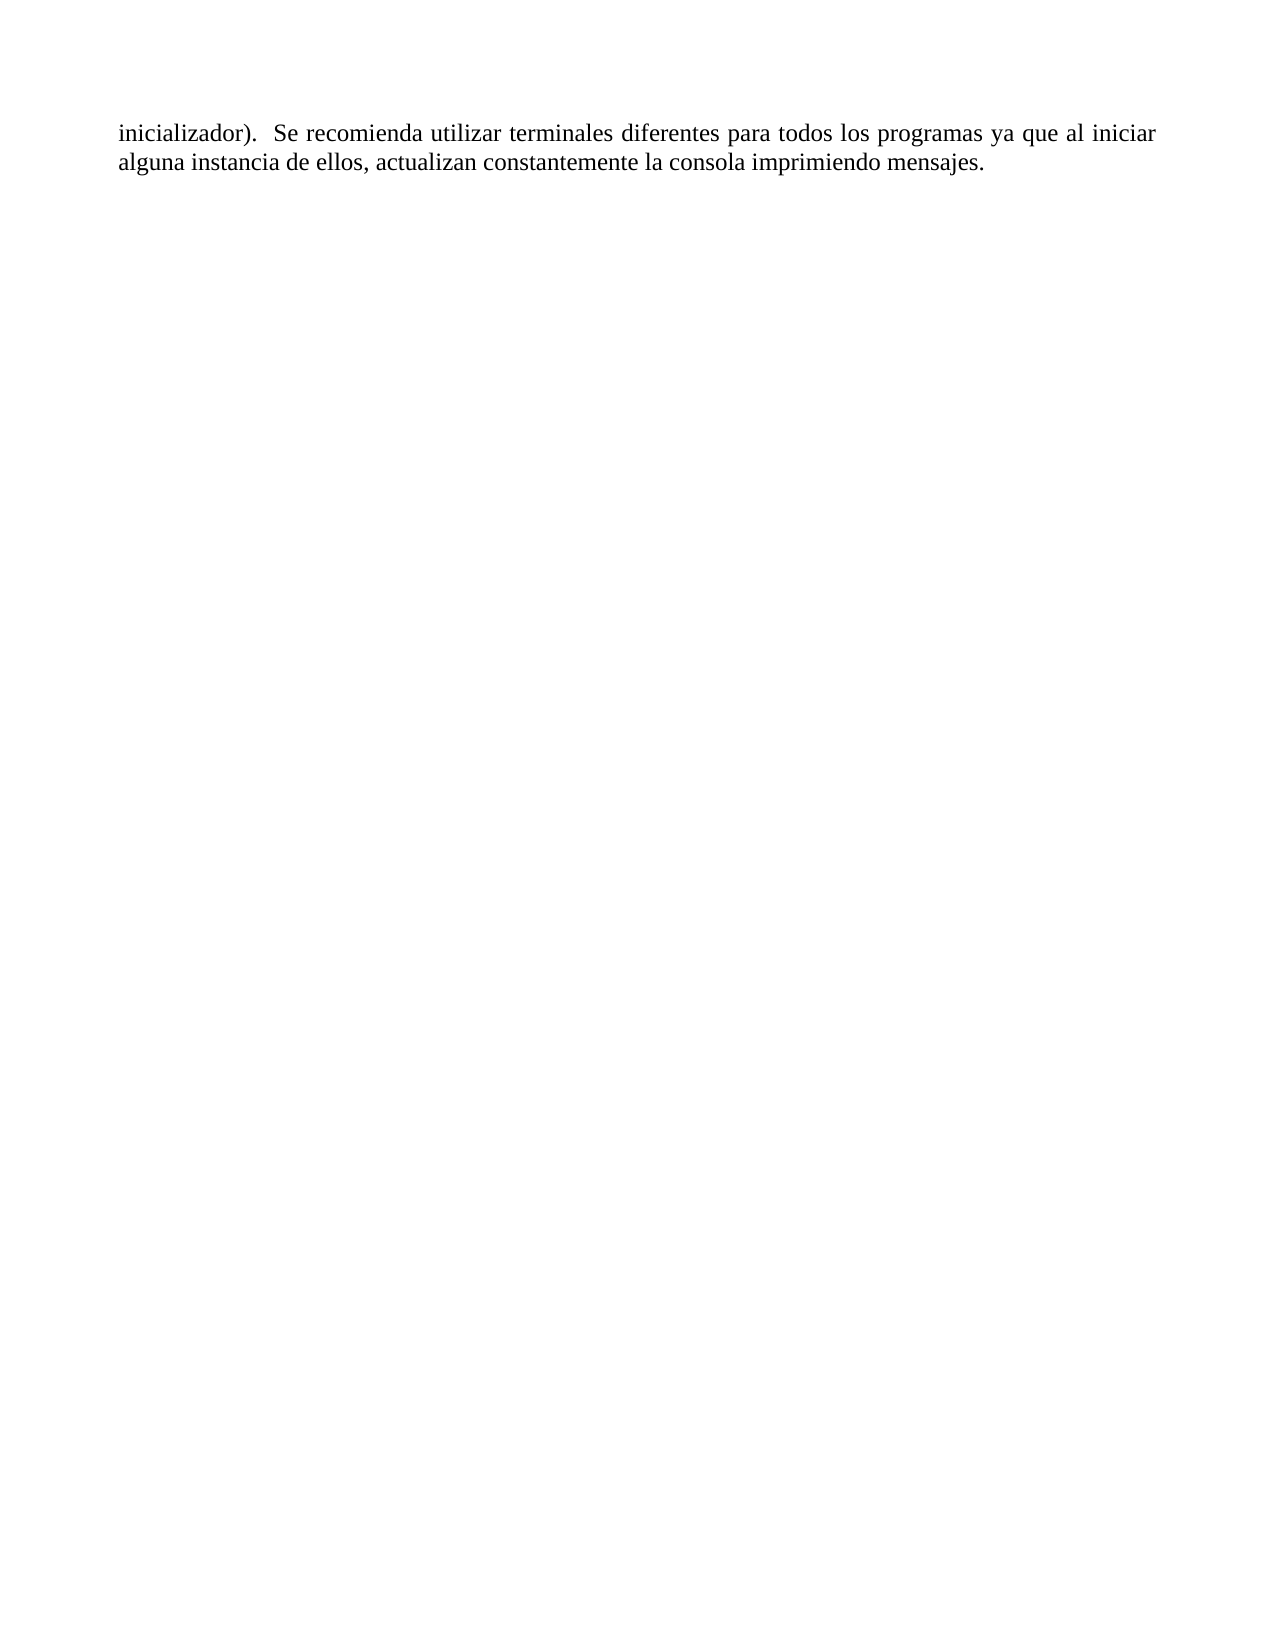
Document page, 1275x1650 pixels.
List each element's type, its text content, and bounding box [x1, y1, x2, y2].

text inicializador). Se recomienda utilizar terminales diferentes para todos los programas ya que al iniciar alguna instancia de ellos, actualizan constantemente la consola imprimiendo mensajes. [118, 118, 1157, 176]
